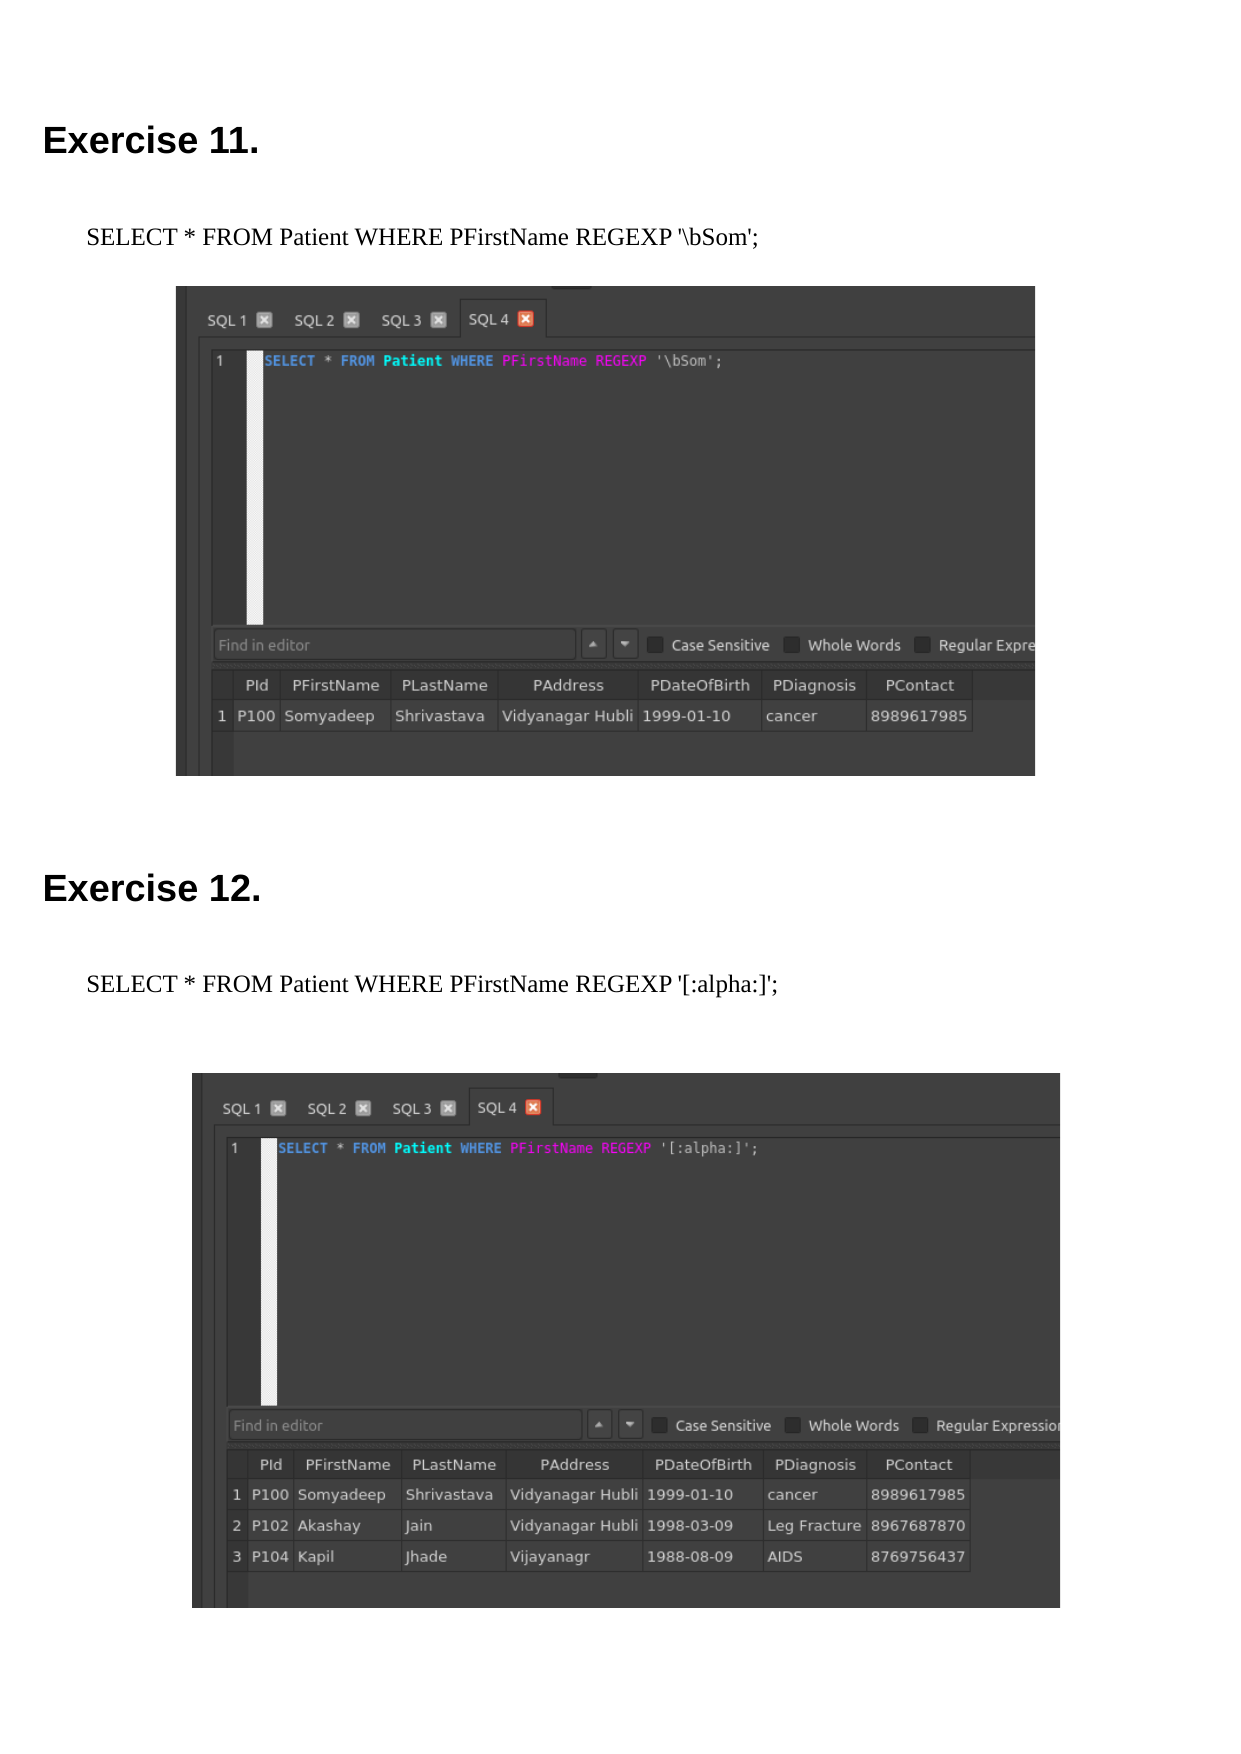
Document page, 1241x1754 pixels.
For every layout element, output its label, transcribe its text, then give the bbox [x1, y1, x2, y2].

text SELECT * FROM Patient WHERE PFirstName REGEXP '\bSom'; [42, 222, 1200, 251]
text SELECT * FROM Patient WHERE PFirstName REGEXP '[:alpha:]'; [42, 969, 1200, 998]
subtitle Exercise 11. [42, 118, 1200, 162]
subtitle Exercise 12. [42, 866, 1200, 909]
